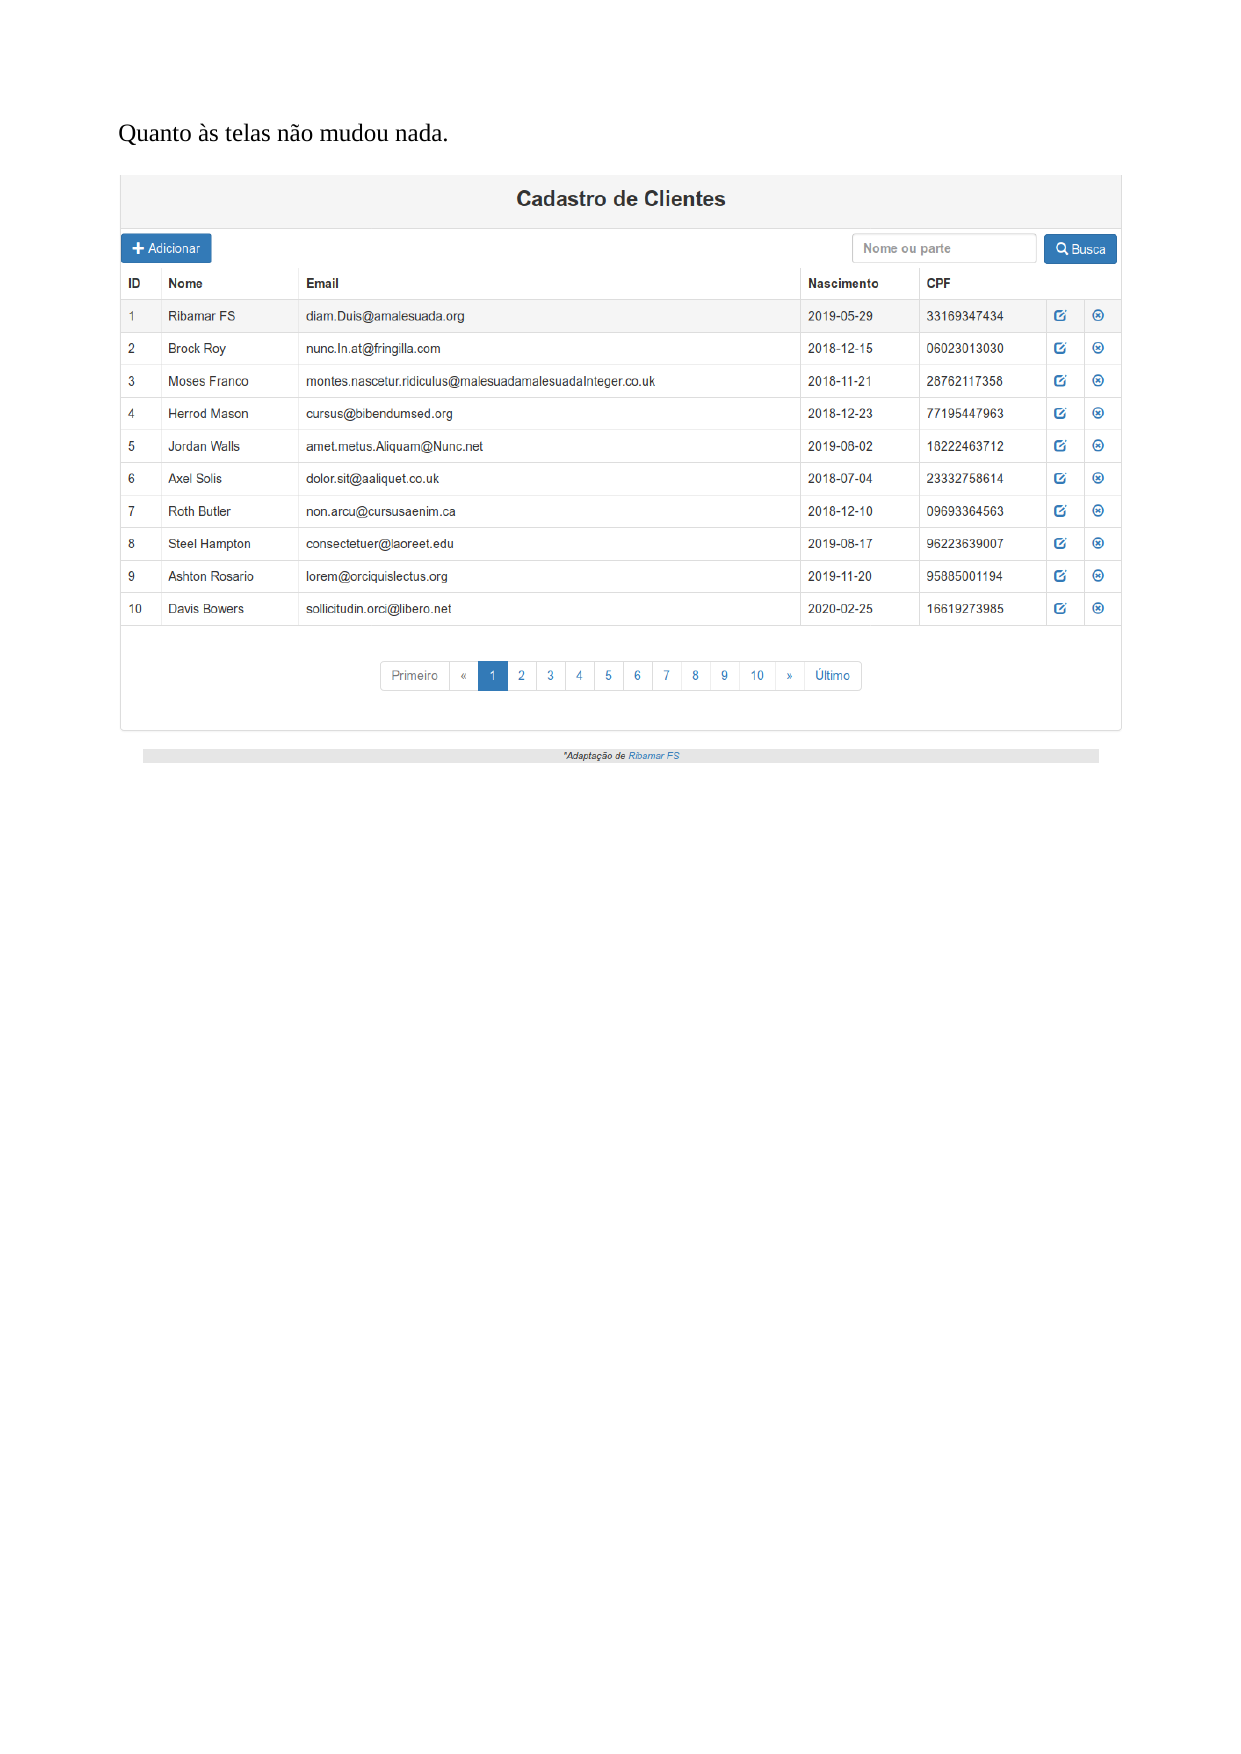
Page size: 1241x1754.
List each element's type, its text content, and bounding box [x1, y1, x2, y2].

text Quanto às telas não mudou nada. [118, 118, 1122, 147]
picture [118, 175, 1123, 765]
